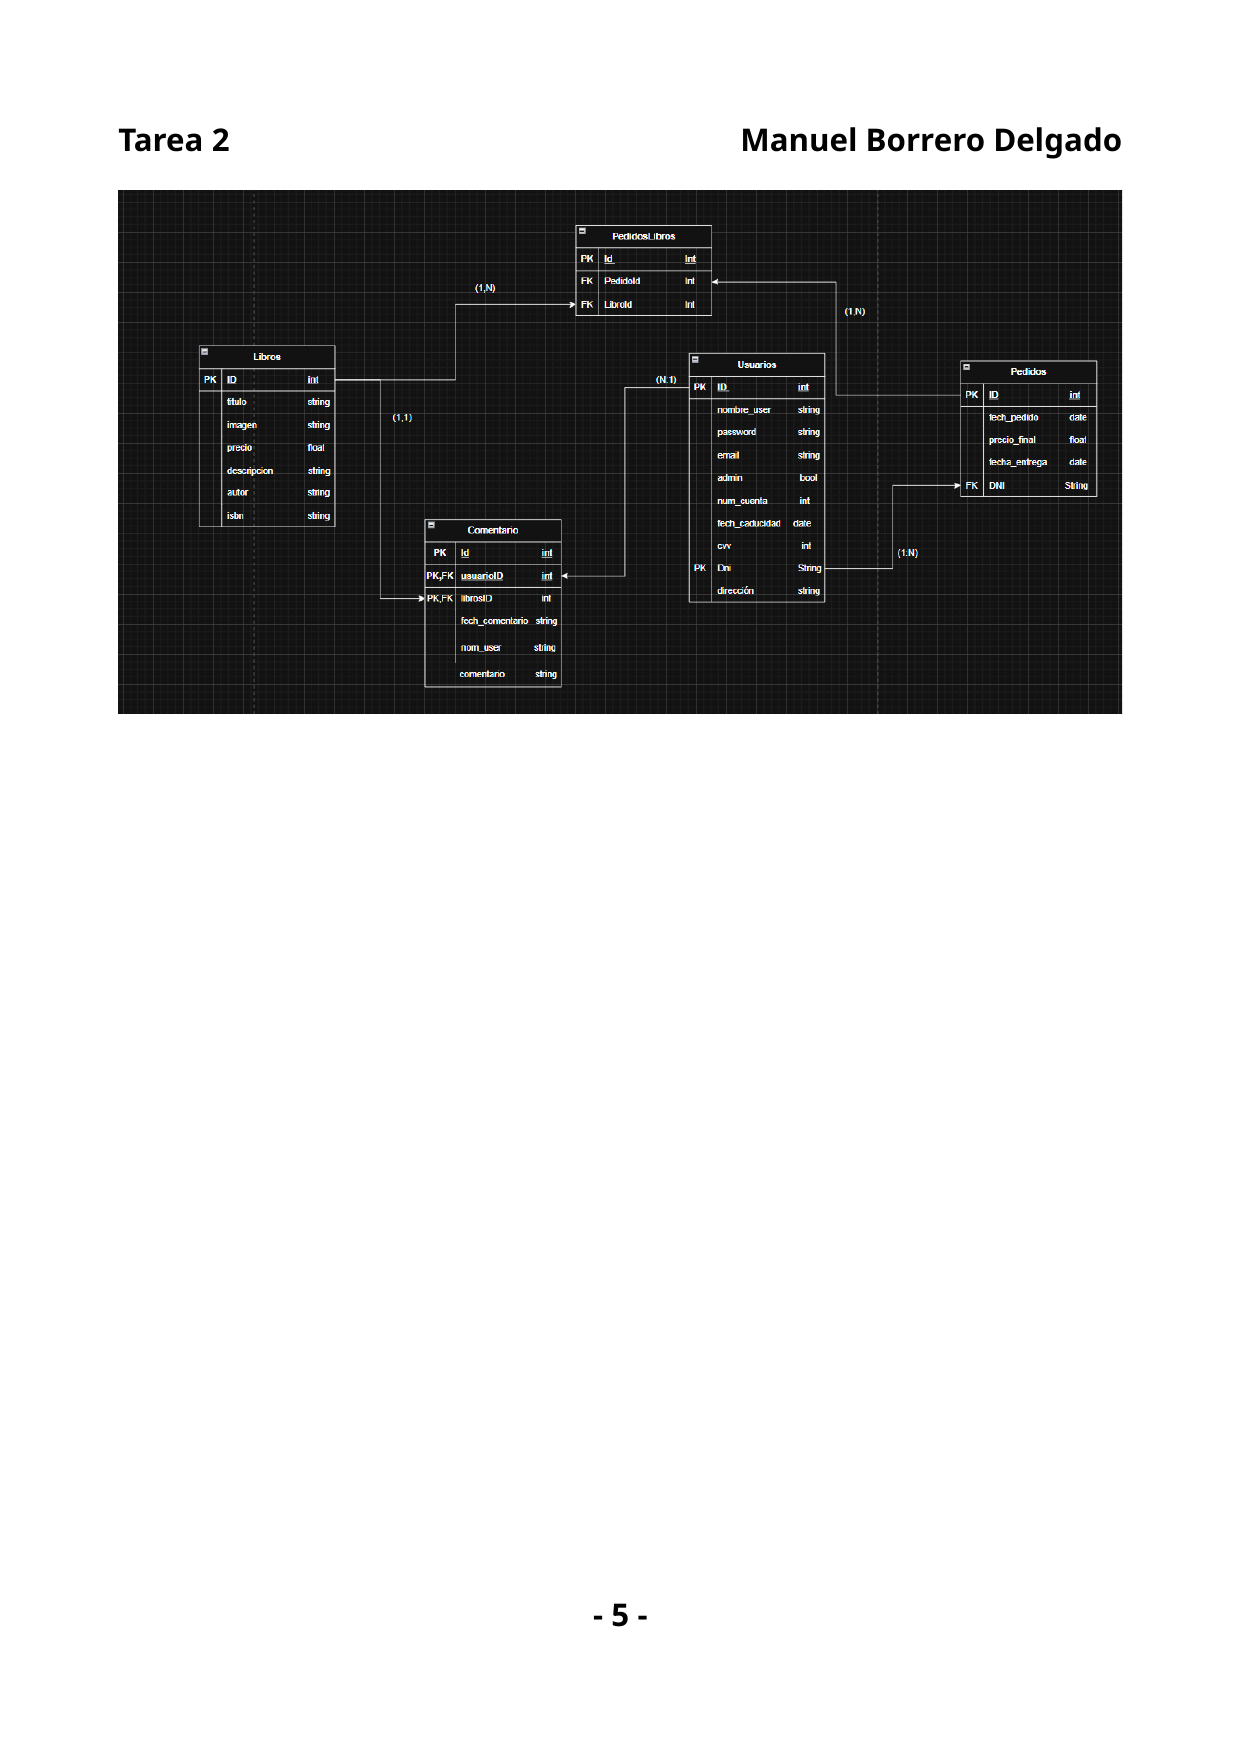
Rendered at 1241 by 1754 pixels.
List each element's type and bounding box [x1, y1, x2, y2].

picture [118, 190, 1123, 714]
